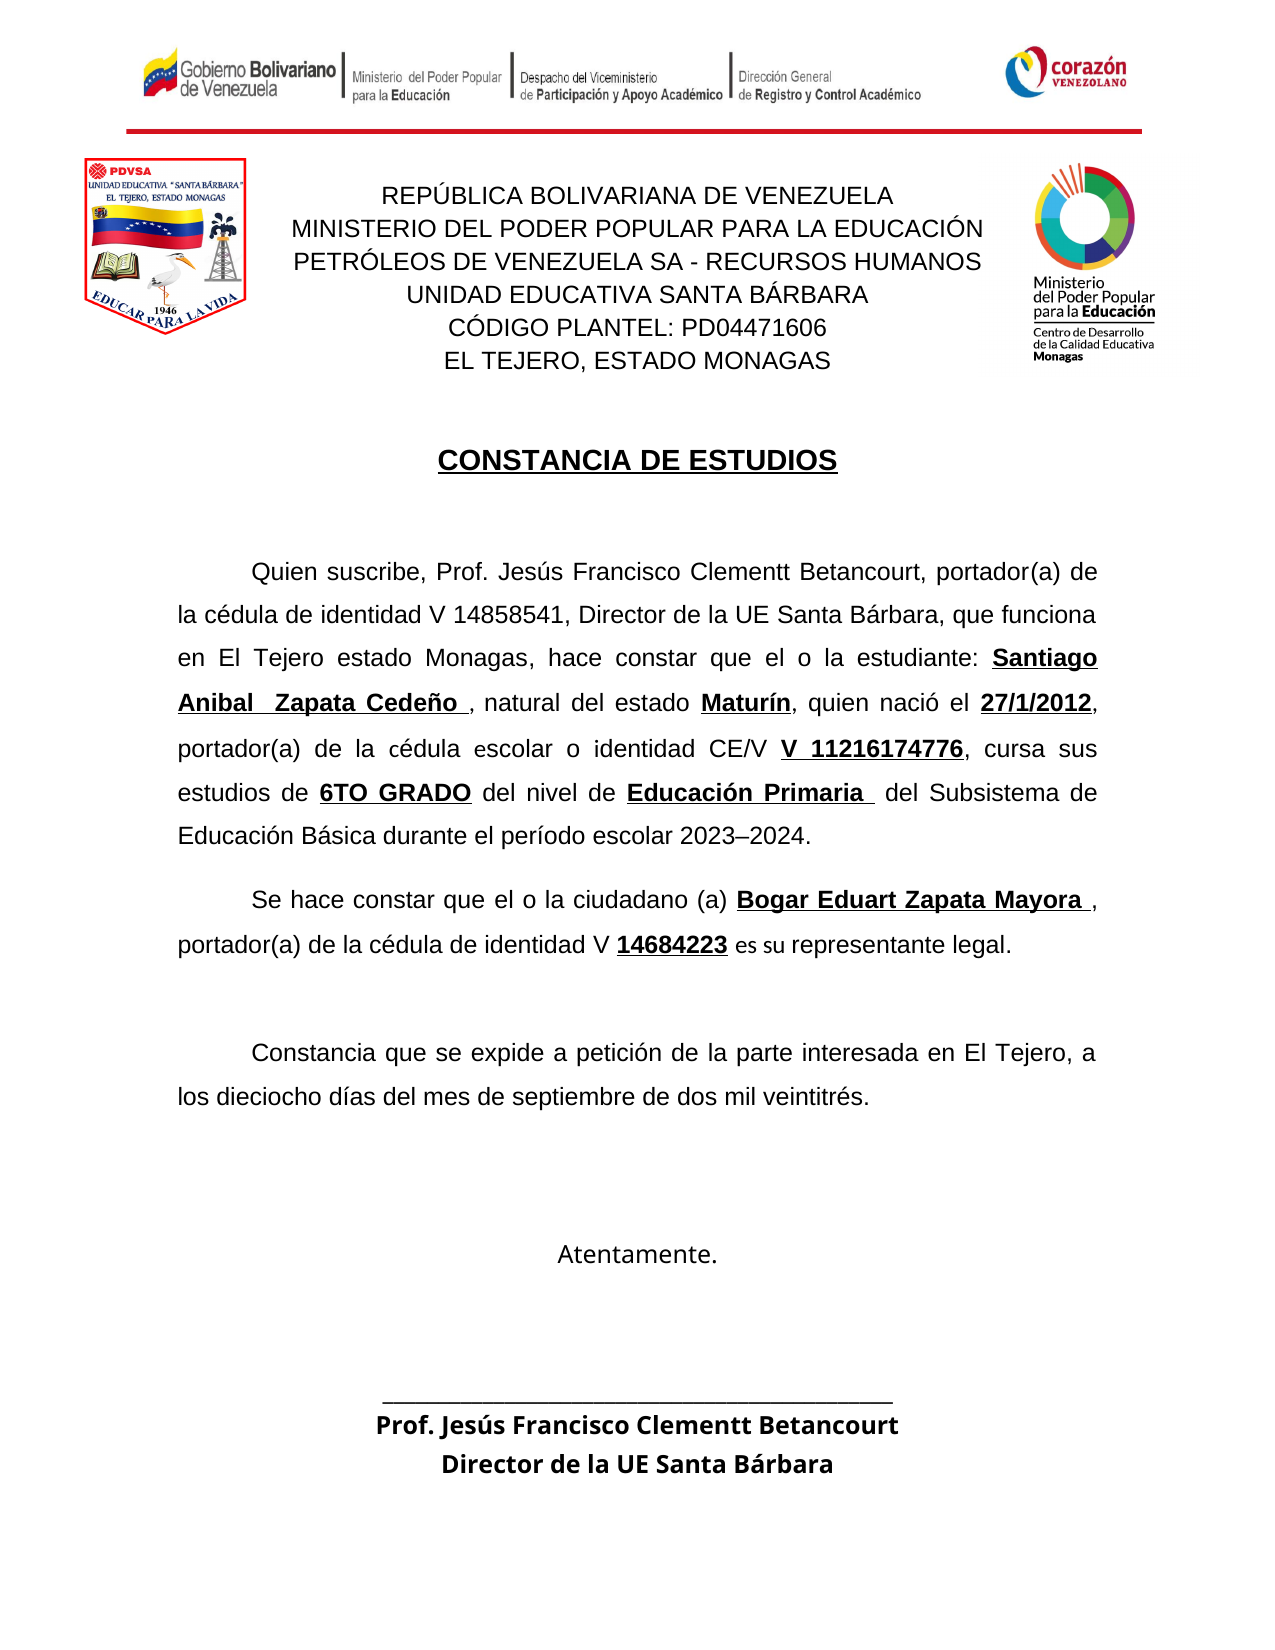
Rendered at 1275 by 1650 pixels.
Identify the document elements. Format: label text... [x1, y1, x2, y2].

picture [79, 158, 252, 335]
text ______________________________________________ [177, 1373, 1098, 1407]
subtitle CONSTANCIA DE ESTUDIOS [177, 443, 1098, 476]
subtitle REPÚBLICA BOLIVARIANA DE VENEZUELA [252, 181, 978, 209]
subtitle PETRÓLEOS DE VENEZUELA SA - RECURSOS HUMANOS [252, 247, 978, 275]
picture [978, 153, 1200, 377]
text CÓDIGO PLANTEL: PD04471606 [177, 313, 978, 341]
text EL TEJERO, ESTADO MONAGAS [177, 346, 978, 374]
text Se hace constar que el o la ciudadano (a) Bogar Eduart Zapata Mayora , portador(a) de la cédula de identidad V 14684223 es su representante legal. [177, 885, 1098, 959]
text Director de la UE Santa Bárbara [177, 1447, 1098, 1481]
picture [126, 11, 1142, 134]
text UNIDAD EDUCATIVA SANTA BÁRBARA [252, 280, 978, 308]
text Constancia que se expide a petición de la parte interesada en El Tejero, a los dieciocho días del mes de septiembre de dos mil veintitrés. [177, 1038, 1098, 1110]
text Atentamente. [177, 1237, 1098, 1271]
subtitle MINISTERIO DEL PODER POPULAR PARA LA EDUCACIÓN [252, 214, 978, 242]
text Quien suscribe, Prof. Jesús Francisco Clementt Betancourt, portador(a) de la cédula de identidad V 14858541, Director de la UE Santa Bárbara, que funciona en El Tejero estado Monagas, hace constar que el o la estudiante: Santiago Anibal Zapata Cedeño , natural del estado Maturín, quien nació el 27/1/2012, portador(a) de la cédula escolar o identidad CE/V V 11216174776, cursa sus estudios de 6TO GRADO del nivel de Educación Primaria del Subsistema de Educación Básica durante el período escolar 2023–2024. [177, 557, 1098, 849]
text Prof. Jesús Francisco Clementt Betancourt [177, 1407, 1098, 1441]
